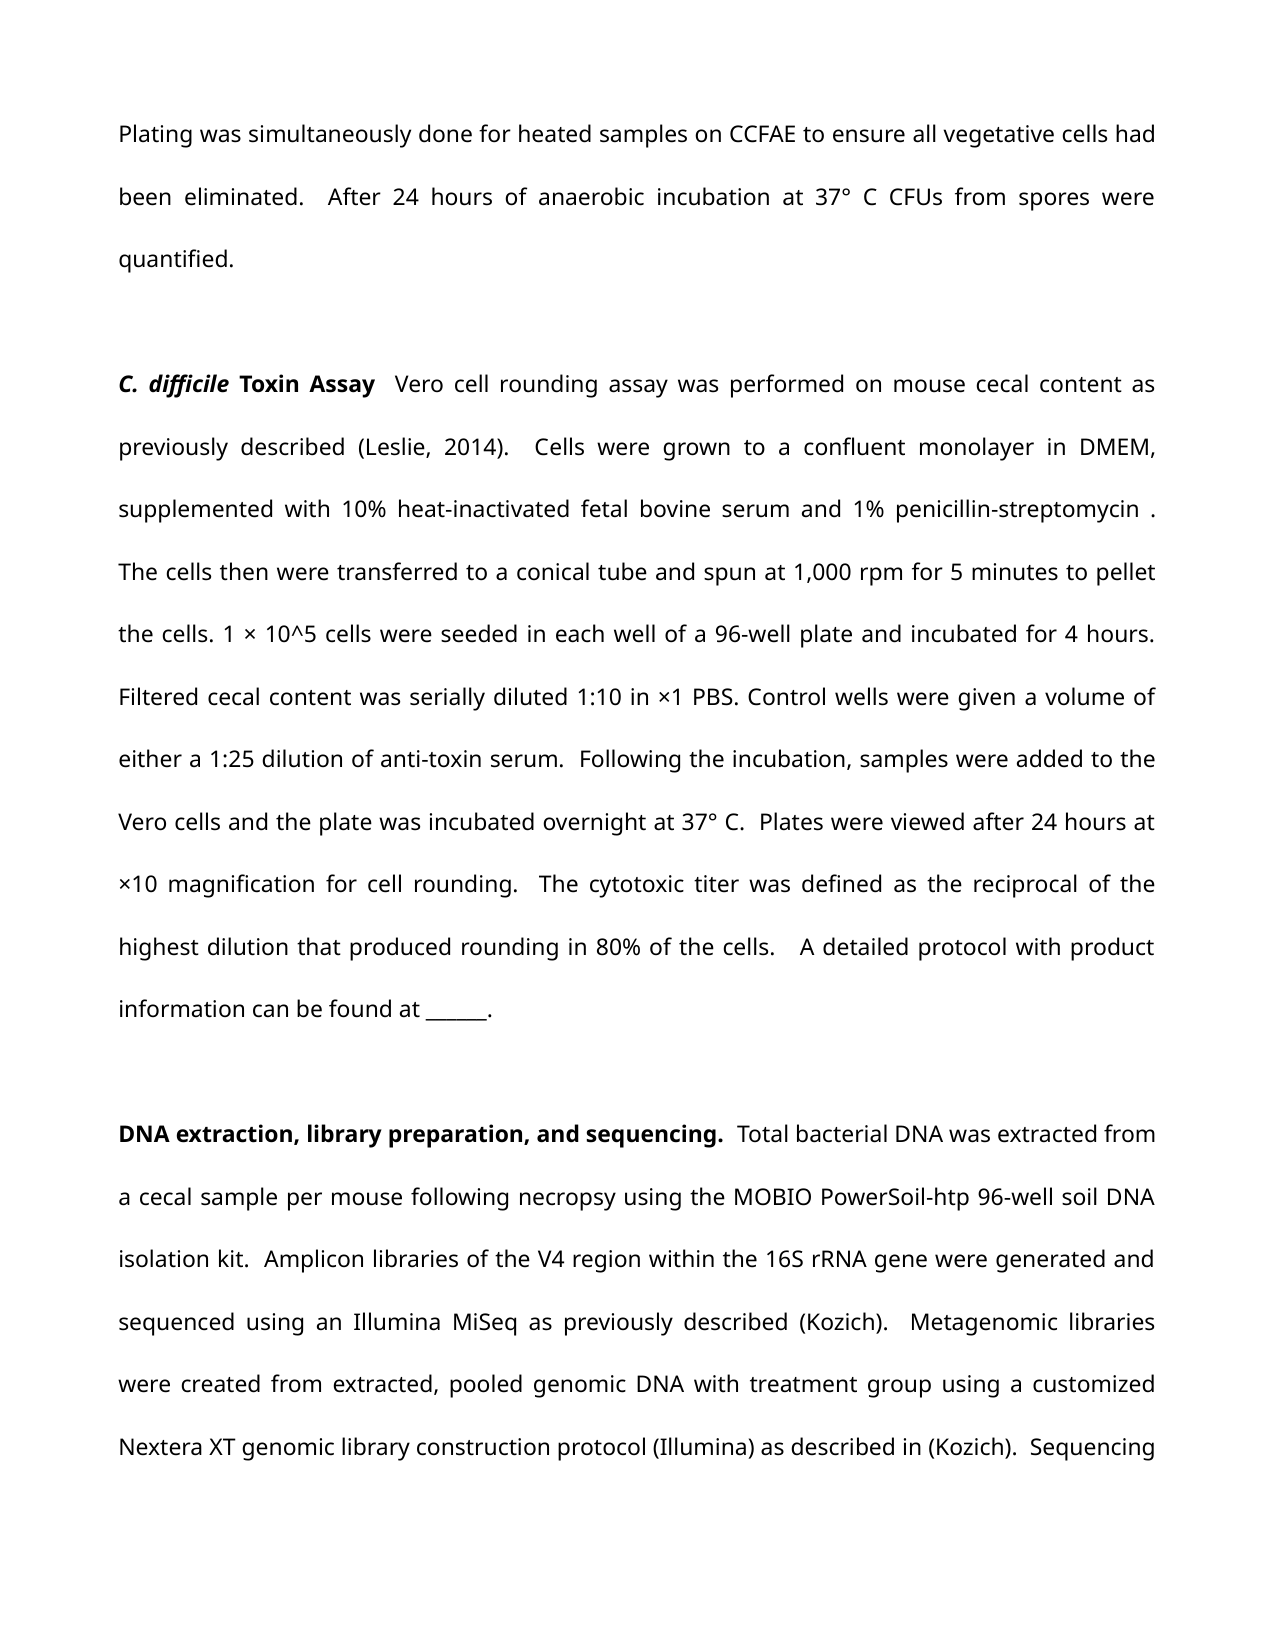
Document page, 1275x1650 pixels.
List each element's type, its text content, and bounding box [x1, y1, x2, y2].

text Plating was simultaneously done for heated samples on CCFAE to ensure all vegetative cells had been eliminated. After 24 hours of anaerobic incubation at 37° C CFUs from spores were quantified. [118, 118, 1157, 274]
text DNA extraction, library preparation, and sequencing. Total bacterial DNA was extracted from a cecal sample per mouse following necropsy using the MOBIO PowerSoil-htp 96-well soil DNA isolation kit. Amplicon libraries of the V4 region within the 16S rRNA gene were generated and sequenced using an Illumina MiSeq as previously described (Kozich). Metagenomic libraries were created from extracted, pooled genomic DNA with treatment group using a customized Nextera XT genomic library construction protocol (Illumina) as described in (Kozich). Sequencing [118, 1118, 1157, 1462]
text C. difficile Toxin Assay Vero cell rounding assay was performed on mouse cecal content as previously described (Leslie, 2014). Cells were grown to a confluent monolayer in DMEM, supplemented with 10% heat-inactivated fetal bovine serum and 1% penicillin-streptomycin . The cells then were transferred to a conical tube and spun at 1,000 rpm for 5 minutes to pellet the cells. 1 × 10^5 cells were seeded in each well of a 96-well plate and incubated for 4 hours. Filtered cecal content was serially diluted 1:10 in ×1 PBS. Control wells were given a volume of either a 1:25 dilution of anti-toxin serum. Following the incubation, samples were added to the Vero cells and the plate was incubated overnight at 37° C. Plates were viewed after 24 hours at ×10 magnification for cell rounding. The cytotoxic titer was defined as the reciprocal of the highest dilution that produced rounding in 80% of the cells. A detailed protocol with product information can be found at ______. [118, 368, 1157, 1024]
